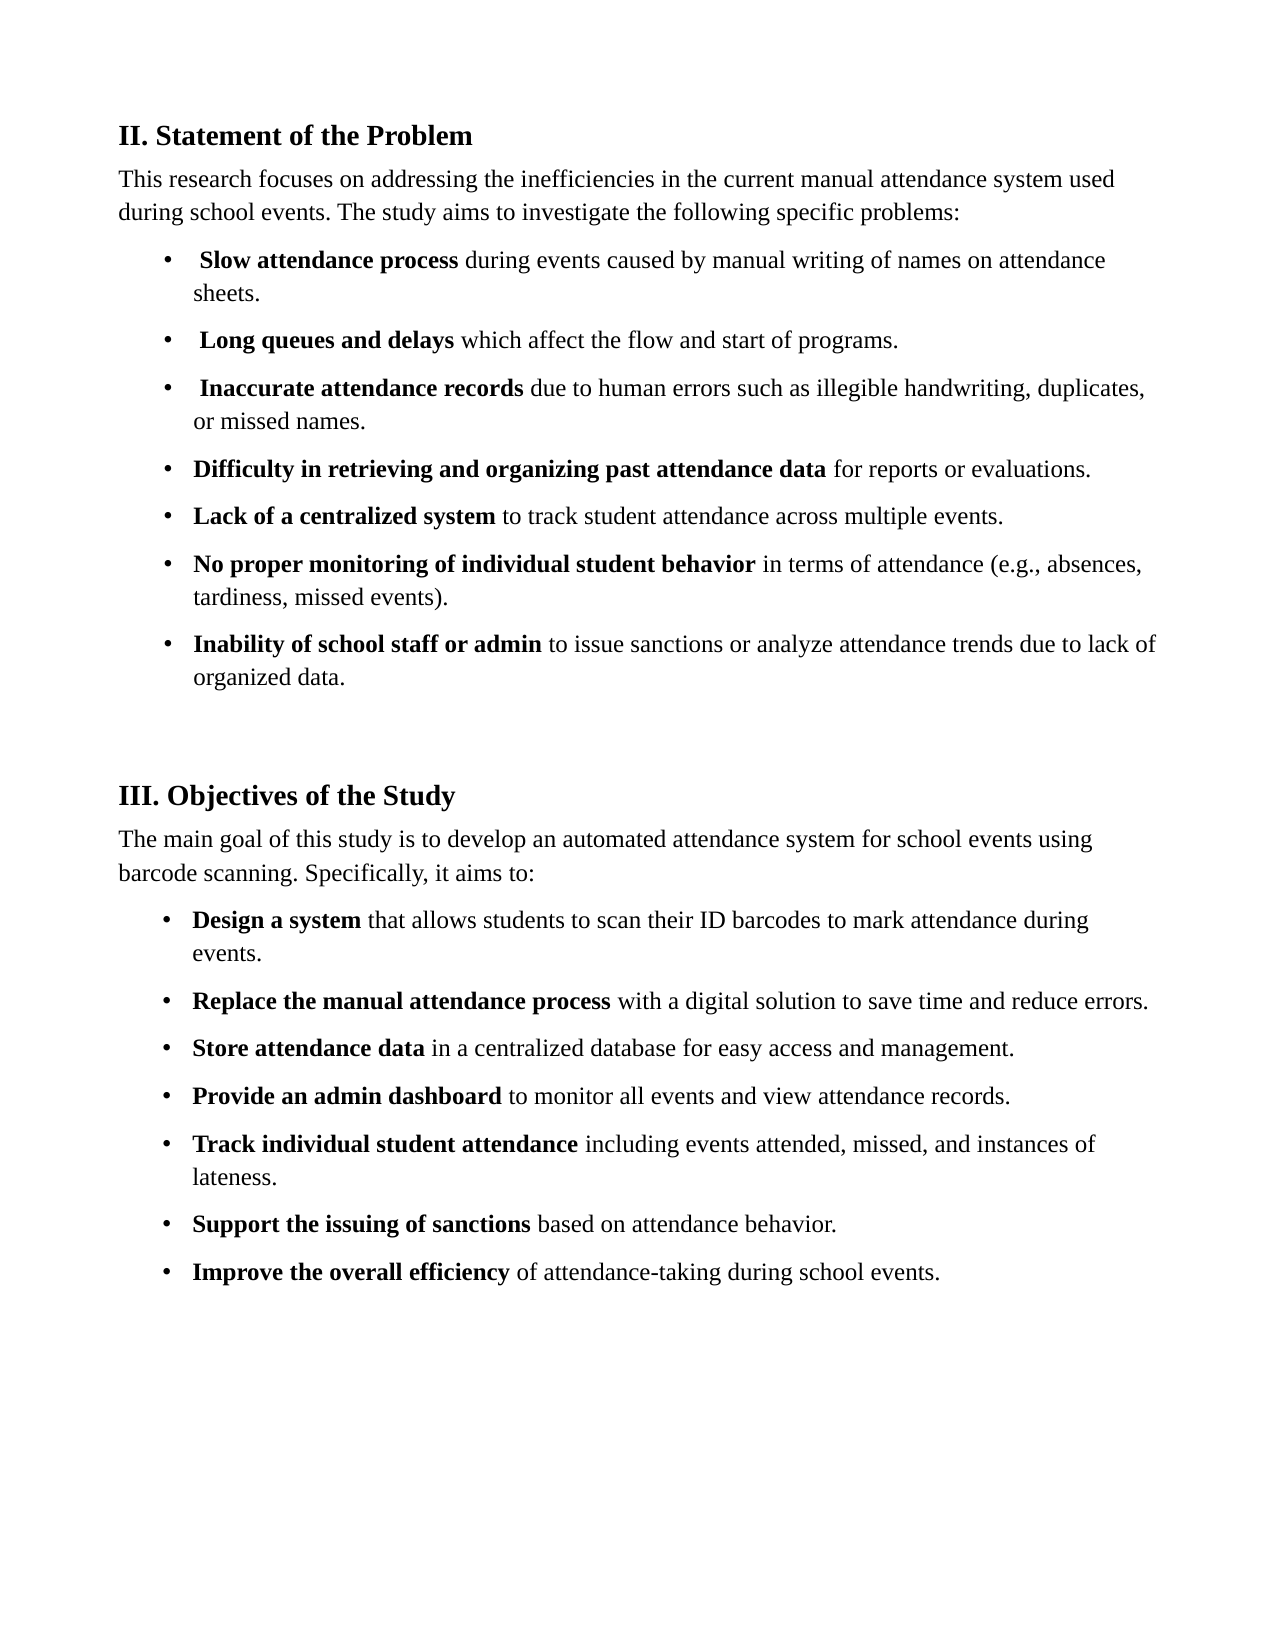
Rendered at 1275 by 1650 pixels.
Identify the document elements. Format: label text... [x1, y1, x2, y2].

text The main goal of this study is to develop an automated attendance system for school events using barcode scanning. Specifically, it aims to: [118, 824, 1157, 886]
list Support the issuing of sanctions based on attendance behavior. [162, 1209, 1157, 1238]
list Long queues and delays which affect the flow and start of programs. [164, 325, 1157, 354]
list Inaccurate attendance records due to human errors such as illegible handwriting, duplicates, or missed names. [164, 373, 1157, 435]
list Slow attendance process during events caused by manual writing of names on attendance sheets. [164, 245, 1157, 307]
list Difficulty in retrieving and organizing past attendance data for reports or evaluations. [164, 454, 1157, 482]
list Inability of school staff or admin to issue sanctions or analyze attendance trends due to lack of organized data. [164, 629, 1157, 691]
subtitle III. Objectives of the Study [118, 778, 1157, 812]
list Replace the manual attendance process with a digital solution to save time and reduce errors. [162, 986, 1157, 1014]
list Design a system that allows students to scan their ID barcodes to mark attendance during events. [162, 905, 1157, 967]
list Track individual student attendance including events attended, missed, and instances of lateness. [162, 1129, 1157, 1190]
list Lack of a centralized system to track student attendance across multiple events. [164, 501, 1157, 530]
list Provide an admin dashboard to monitor all events and view attendance records. [162, 1081, 1157, 1110]
text This research focuses on addressing the inefficiencies in the current manual attendance system used during school events. The study aims to investigate the following specific problems: [118, 164, 1157, 226]
list Store attendance data in a centralized database for easy access and management. [162, 1033, 1157, 1062]
list No proper monitoring of individual student behavior in terms of attendance (e.g., absences, tardiness, missed events). [164, 549, 1157, 611]
list Improve the overall efficiency of attendance-taking during school events. [162, 1257, 1157, 1286]
subtitle II. Statement of the Problem [118, 118, 1157, 152]
